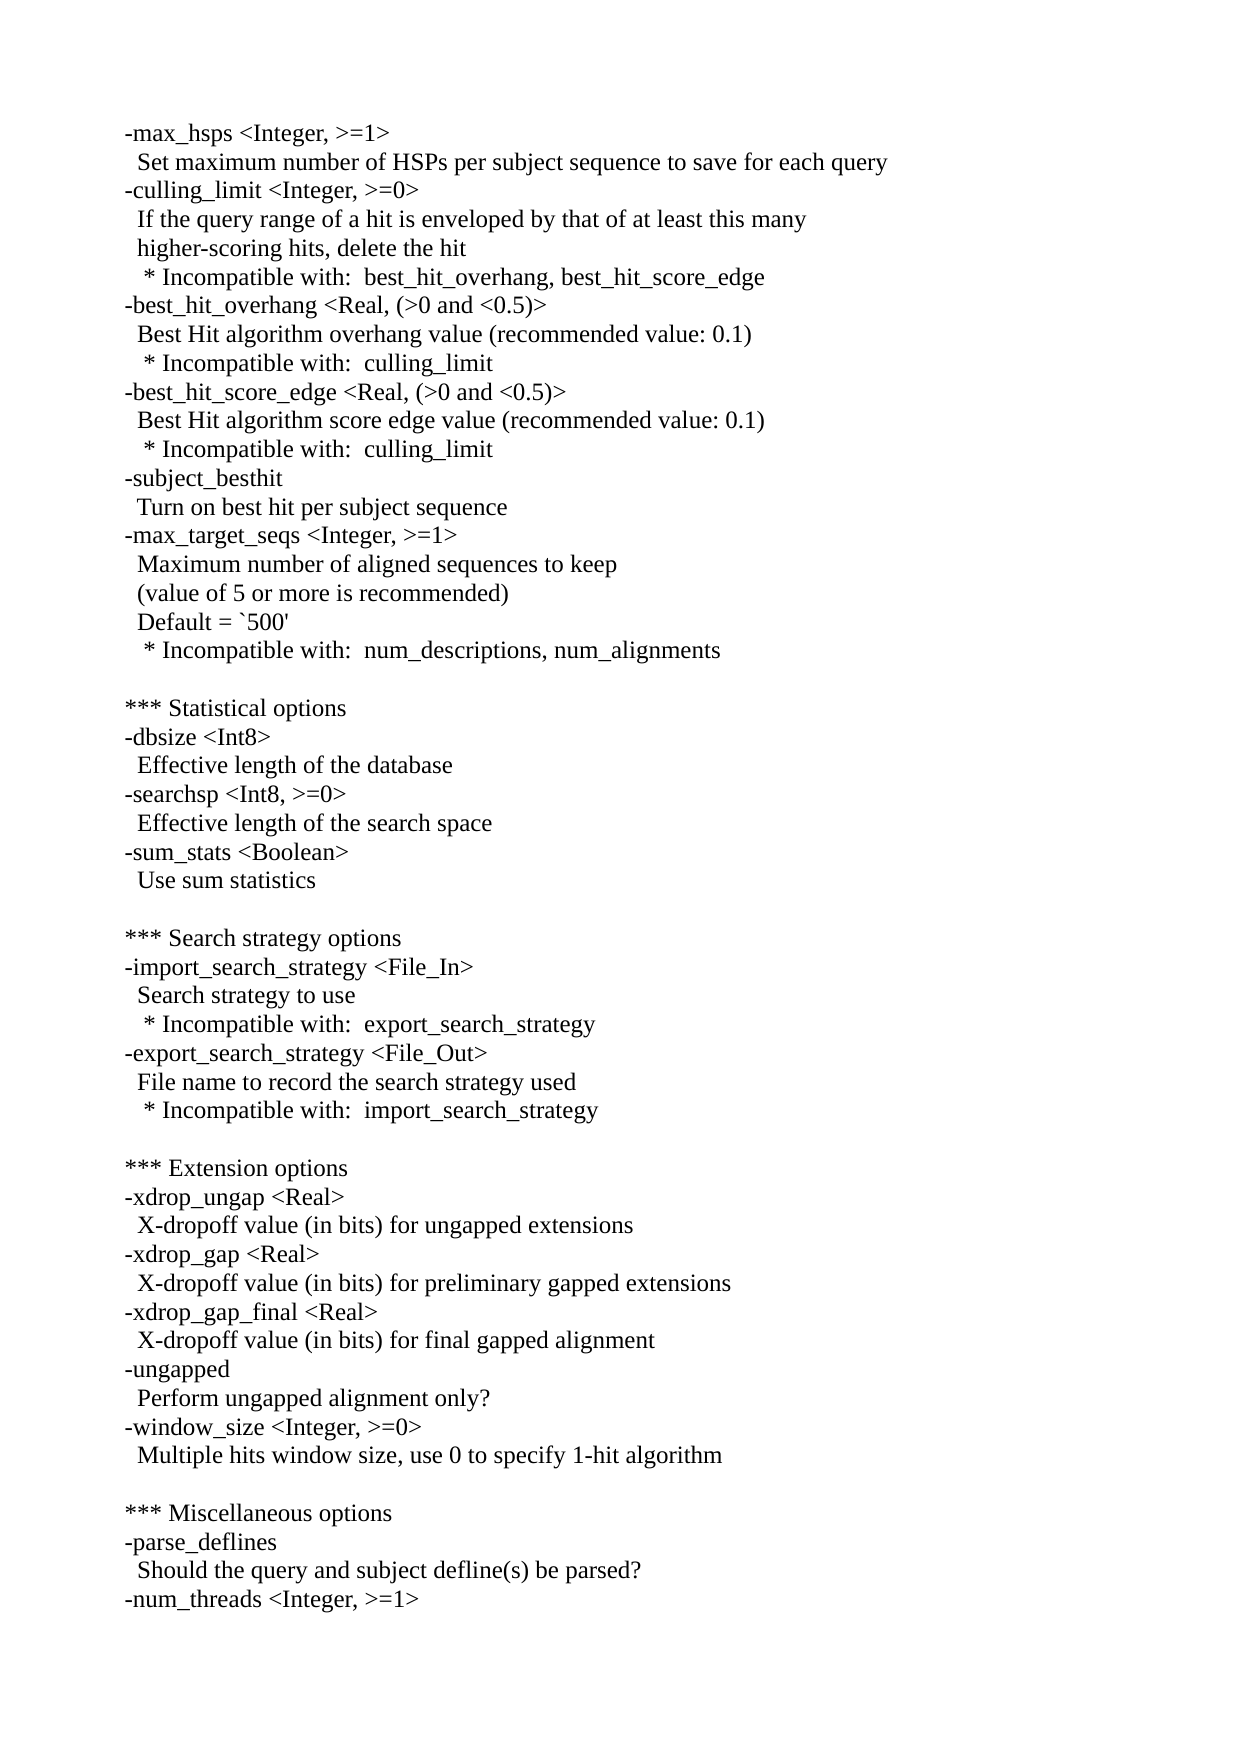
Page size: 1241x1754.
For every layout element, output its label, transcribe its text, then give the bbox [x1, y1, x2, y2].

text Multiple hits window size, use 0 to specify 1-hit algorithm [118, 1441, 1122, 1469]
text -max_hsps <Integer, >=1> [118, 118, 1122, 147]
text * Incompatible with: num_descriptions, num_alignments [118, 636, 1122, 664]
text higher-scoring hits, delete the hit [118, 233, 1122, 262]
text Best Hit algorithm overhang value (recommended value: 0.1) [118, 319, 1122, 348]
text -culling_limit <Integer, >=0> [118, 176, 1122, 204]
text X-dropoff value (in bits) for ungapped extensions [118, 1211, 1122, 1239]
text *** Search strategy options [118, 923, 1122, 952]
text -export_search_strategy <File_Out> [118, 1038, 1122, 1067]
text *** Extension options [118, 1153, 1122, 1182]
text * Incompatible with: import_search_strategy [118, 1096, 1122, 1124]
text -sum_stats <Boolean> [118, 837, 1122, 866]
text -subject_besthit [118, 463, 1122, 492]
text If the query range of a hit is enveloped by that of at least this many [118, 204, 1122, 233]
text Turn on best hit per subject sequence [118, 492, 1122, 521]
text (value of 5 or more is recommended) [118, 578, 1122, 607]
text * Incompatible with: culling_limit [118, 348, 1122, 377]
text -best_hit_score_edge <Real, (>0 and <0.5)> [118, 377, 1122, 406]
text Default = `500' [118, 607, 1122, 636]
text Effective length of the database [118, 751, 1122, 779]
text * Incompatible with: culling_limit [118, 434, 1122, 463]
text * Incompatible with: export_search_strategy [118, 1009, 1122, 1038]
text -dbsize <Int8> [118, 722, 1122, 751]
text -parse_deflines [118, 1527, 1122, 1556]
text -xdrop_gap_final <Real> [118, 1297, 1122, 1326]
text -xdrop_ungap <Real> [118, 1182, 1122, 1211]
text * Incompatible with: best_hit_overhang, best_hit_score_edge [118, 262, 1122, 291]
text -max_target_seqs <Integer, >=1> [118, 521, 1122, 549]
text Maximum number of aligned sequences to keep [118, 549, 1122, 578]
text *** Statistical options [118, 693, 1122, 722]
text -searchsp <Int8, >=0> [118, 779, 1122, 808]
text -num_threads <Integer, >=1> [118, 1584, 1122, 1613]
text Perform ungapped alignment only? [118, 1383, 1122, 1412]
text -best_hit_overhang <Real, (>0 and <0.5)> [118, 291, 1122, 319]
text *** Miscellaneous options [118, 1498, 1122, 1527]
text Effective length of the search space [118, 808, 1122, 837]
text -window_size <Integer, >=0> [118, 1412, 1122, 1441]
text Search strategy to use [118, 981, 1122, 1009]
text -xdrop_gap <Real> [118, 1239, 1122, 1268]
text Set maximum number of HSPs per subject sequence to save for each query [118, 147, 1122, 176]
text X-dropoff value (in bits) for preliminary gapped extensions [118, 1268, 1122, 1297]
text -ungapped [118, 1354, 1122, 1383]
text File name to record the search strategy used [118, 1067, 1122, 1096]
text Best Hit algorithm score edge value (recommended value: 0.1) [118, 406, 1122, 434]
text -import_search_strategy <File_In> [118, 952, 1122, 981]
text Use sum statistics [118, 866, 1122, 894]
text Should the query and subject defline(s) be parsed? [118, 1556, 1122, 1584]
text X-dropoff value (in bits) for final gapped alignment [118, 1326, 1122, 1354]
